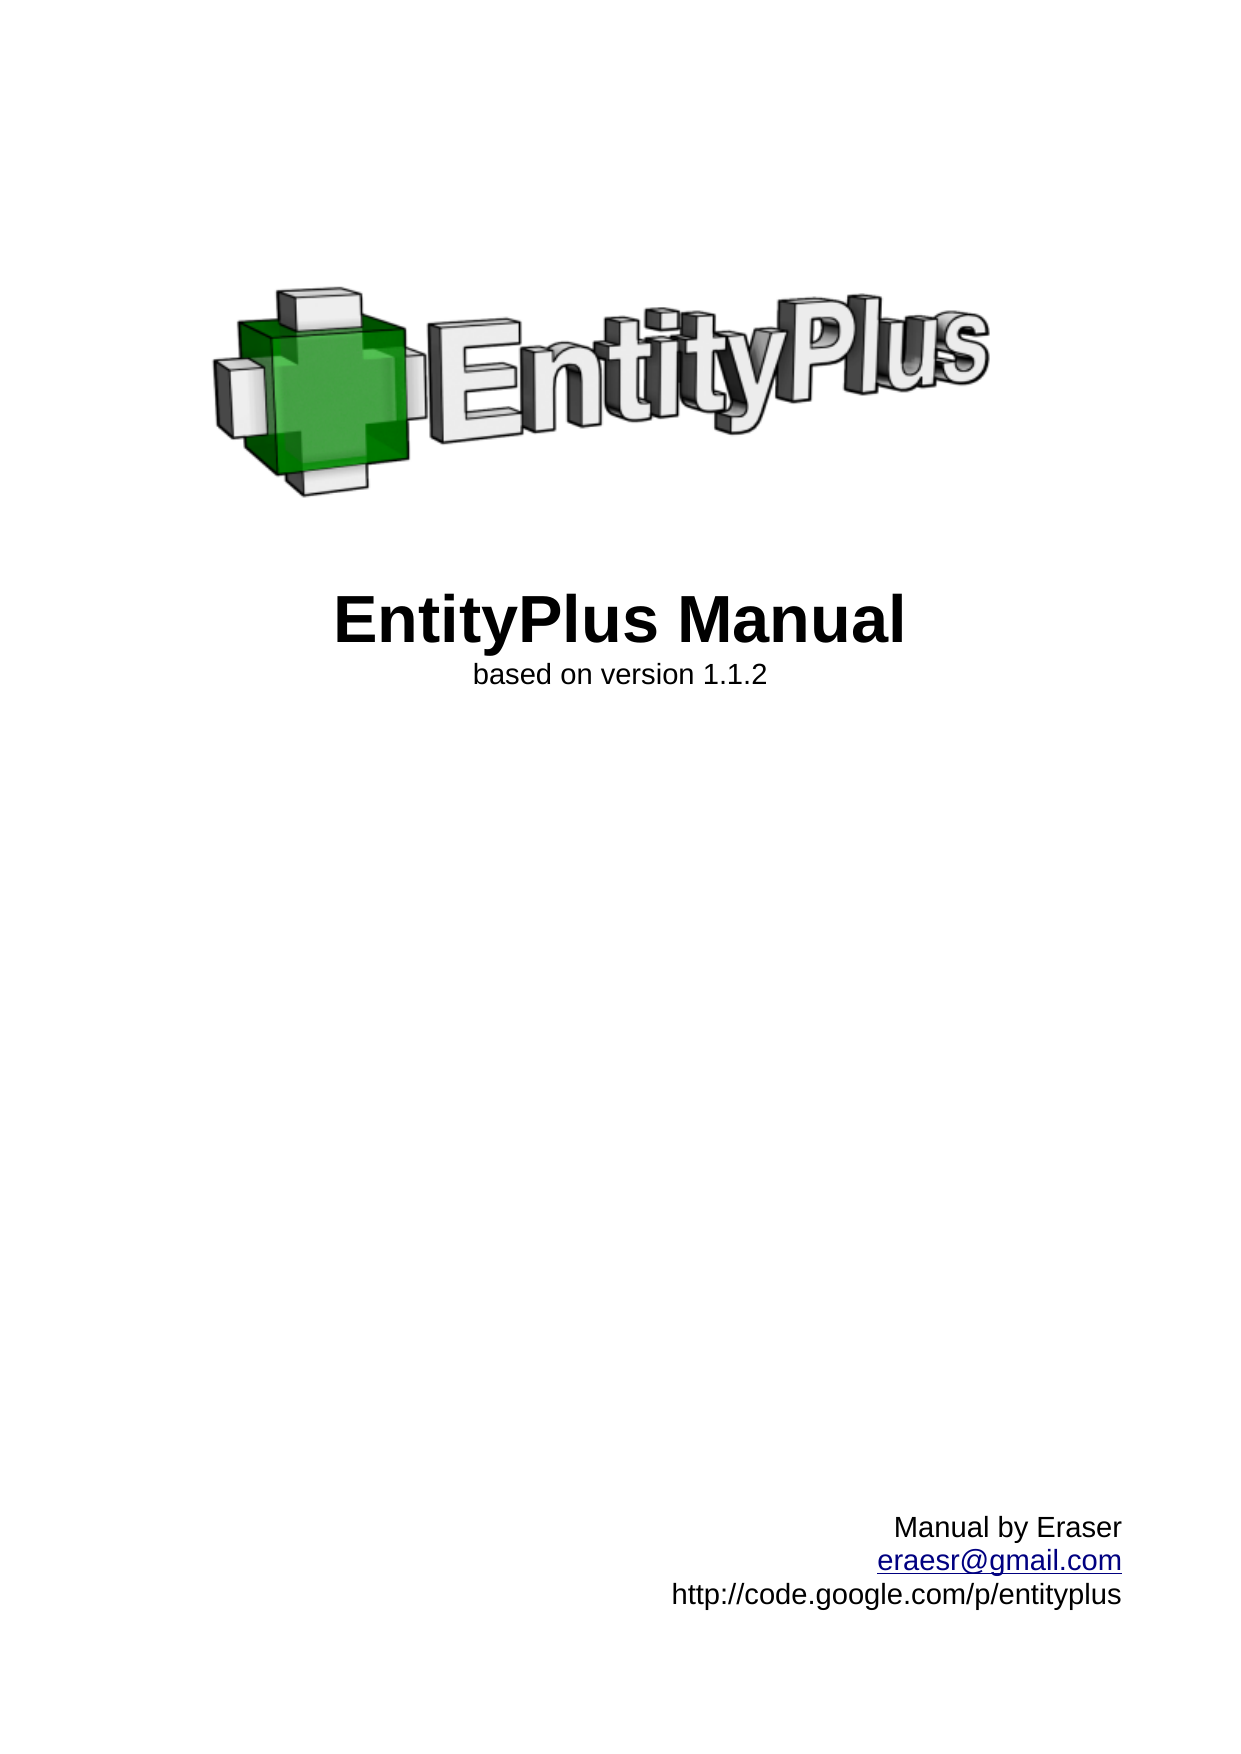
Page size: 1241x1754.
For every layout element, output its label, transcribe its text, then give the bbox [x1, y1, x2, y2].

text based on version 1.1.2 [118, 657, 1122, 691]
text EntityPlus Manual [118, 580, 1122, 657]
text http://code.google.com/p/entityplus [118, 1577, 1122, 1611]
text eraesr@gmail.com [118, 1543, 1122, 1577]
text Manual by Eraser [118, 1510, 1122, 1543]
picture [192, 270, 1004, 504]
